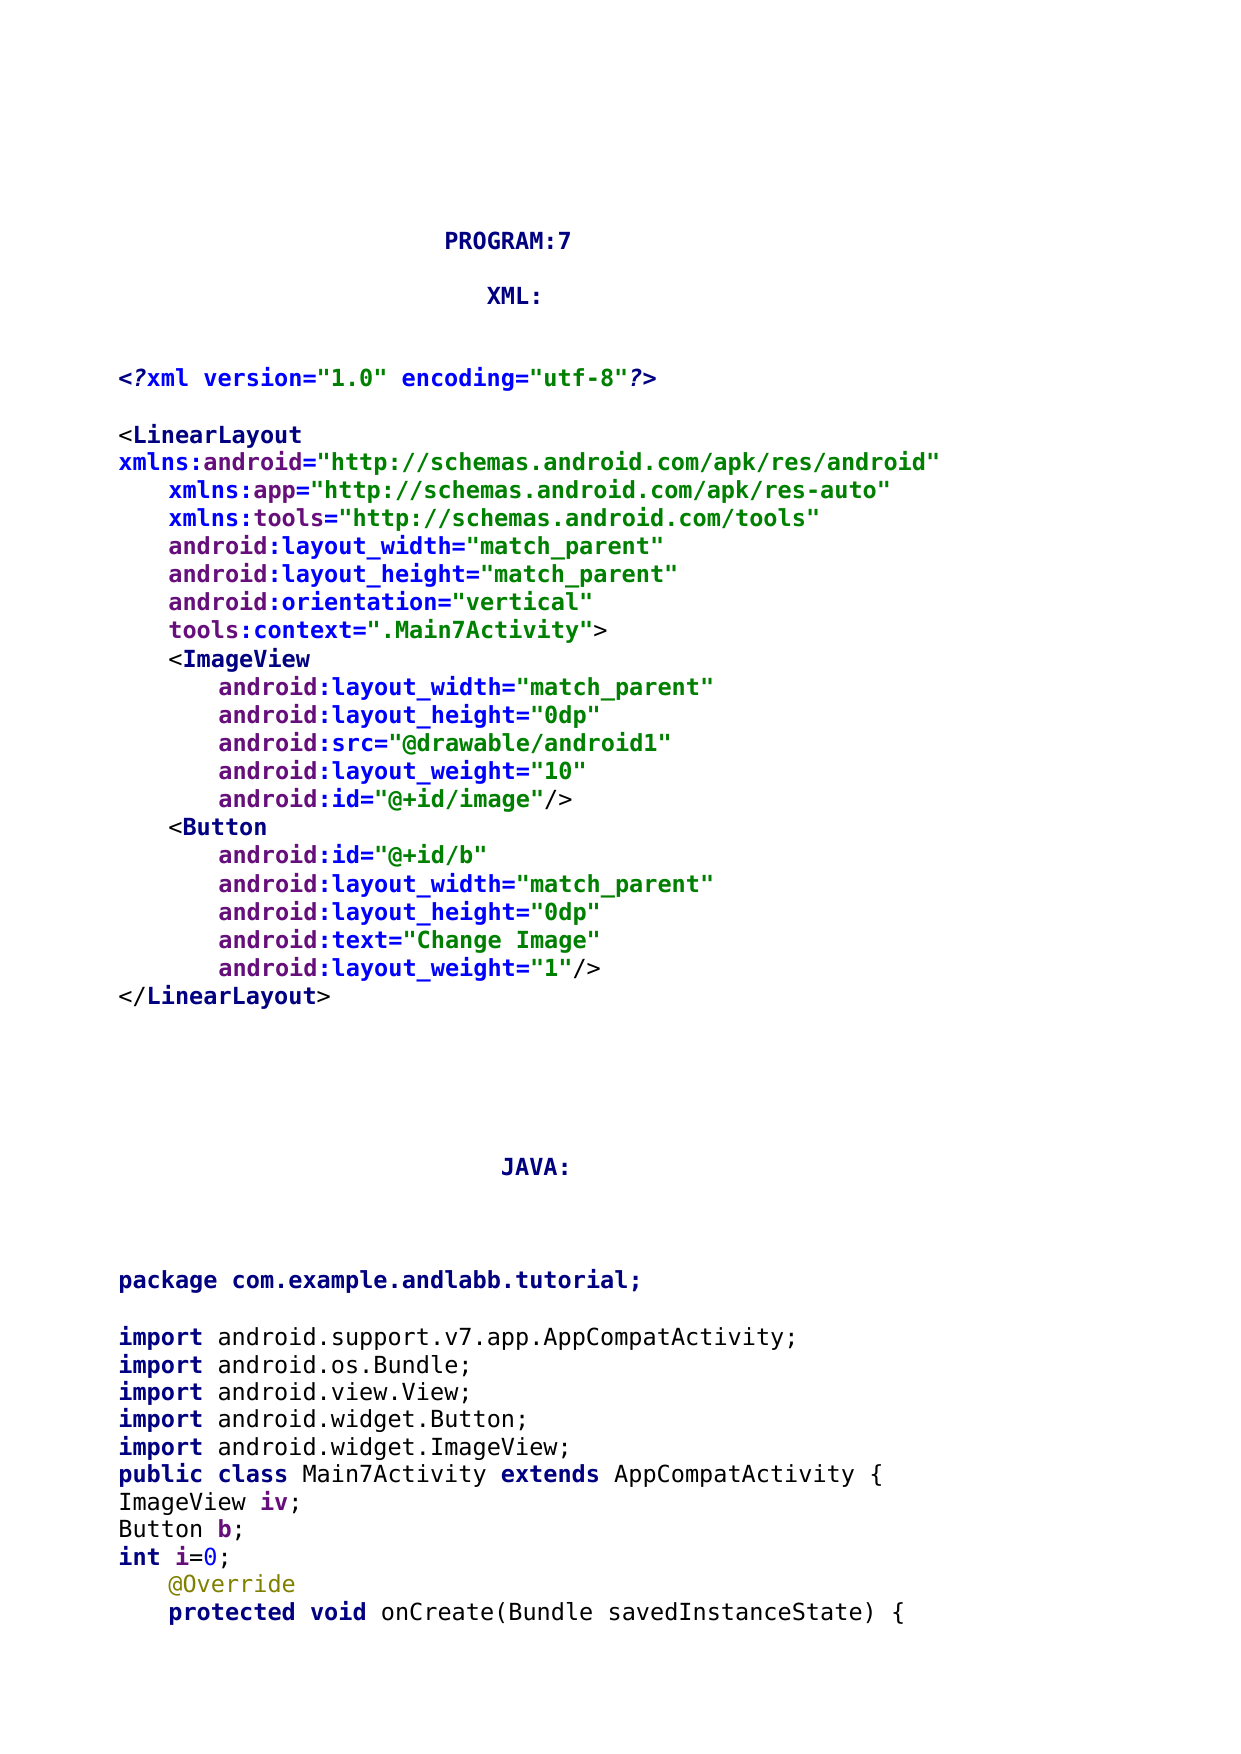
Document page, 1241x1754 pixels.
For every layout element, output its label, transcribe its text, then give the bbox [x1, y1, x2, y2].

text import android.support.v7.app.AppCompatActivity; [118, 1324, 1122, 1351]
text android:layout_weight="1"/> [118, 954, 1122, 983]
text android:src="@drawable/android1" [118, 729, 1122, 758]
text android:orientation="vertical" [118, 589, 1122, 617]
text android:layout_width="match_parent" [118, 673, 1122, 701]
text import android.os.Bundle; [118, 1351, 1122, 1379]
text android:id="@+id/b" [118, 842, 1122, 870]
text <Button [118, 814, 1122, 842]
text xmlns:app="http://schemas.android.com/apk/res-auto" [118, 476, 1122, 504]
text XML: [118, 282, 1122, 310]
text android:id="@+id/image"/> [118, 786, 1122, 814]
text int i=0; [118, 1543, 1122, 1570]
text <ImageView [118, 645, 1122, 673]
text protected void onCreate(Bundle savedInstanceState) { [118, 1598, 1122, 1627]
text package com.example.andlabb.tutorial; [118, 1267, 1122, 1294]
text android:layout_weight="10" [118, 758, 1122, 786]
text <?xml version="1.0" encoding="utf-8"?> [118, 365, 1122, 392]
text <LinearLayout xmlns:android="http://schemas.android.com/apk/res/android" [118, 422, 1122, 476]
text android:layout_width="match_parent" [118, 533, 1122, 561]
text tools:context=".Main7Activity"> [118, 617, 1122, 645]
text android:text="Change Image" [118, 926, 1122, 954]
text </LinearLayout> [118, 983, 1122, 1010]
text public class Main7Activity extends AppCompatActivity { [118, 1461, 1122, 1488]
text @Override [118, 1570, 1122, 1598]
text JAVA: [118, 1153, 1122, 1181]
text import android.widget.Button; [118, 1406, 1122, 1433]
text android:layout_height="0dp" [118, 701, 1122, 729]
text ImageView iv; [118, 1488, 1122, 1516]
text import android.widget.ImageView; [118, 1433, 1122, 1461]
text PROGRAM:7 [118, 228, 1122, 255]
text Button b; [118, 1516, 1122, 1543]
text xmlns:tools="http://schemas.android.com/tools" [118, 504, 1122, 533]
text android:layout_height="0dp" [118, 898, 1122, 926]
text android:layout_width="match_parent" [118, 870, 1122, 898]
text android:layout_height="match_parent" [118, 561, 1122, 589]
text import android.view.View; [118, 1379, 1122, 1406]
